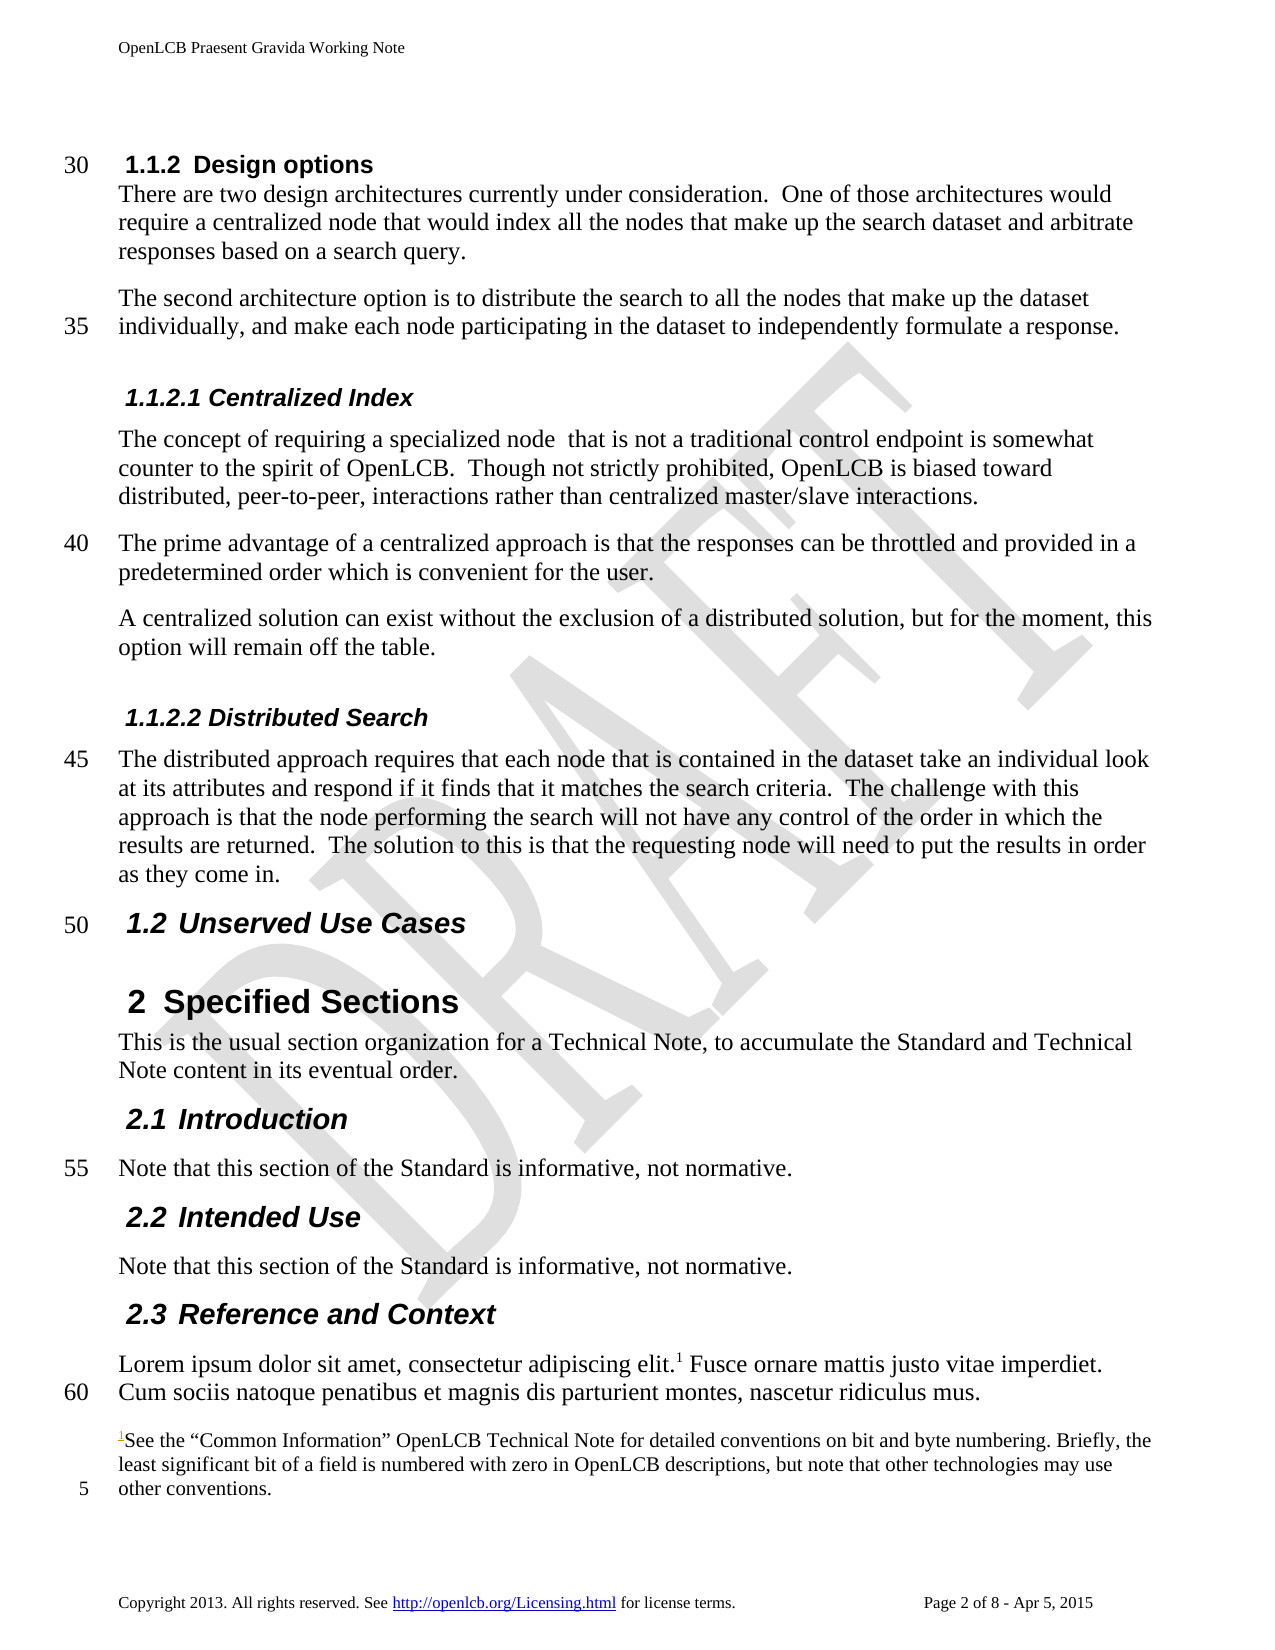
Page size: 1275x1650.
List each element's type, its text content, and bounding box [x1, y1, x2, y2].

text The concept of requiring a specialized node that is not a traditional control endpoint is somewhat counter to the spirit of OpenLCB. Though not strictly prohibited, OpenLCB is biased toward distributed, peer-to-peer, interactions rather than centralized master/slave interactions. [118, 424, 768, 510]
subtitle Design options [118, 150, 1157, 179]
subtitle Introduction [604, 1102, 1157, 1136]
subtitle Introduction [118, 1102, 289, 1136]
text This is the usual section organization for a Technical Note, to accumulate the Standard and Technical Note content in its eventual order. [427, 1027, 547, 1084]
text The prime advantage of a centralized approach is that the responses can be throttled and provided in a predetermined order which is convenient for the user. [118, 528, 660, 585]
text Note that this section of the Standard is informative, not normative. [517, 1153, 1157, 1182]
text Note that this section of the Standard is informative, not normative. [349, 1153, 493, 1182]
text Note that this section of the Standard is informative, not normative. [118, 1153, 335, 1182]
text There are two design architectures currently under consideration. One of those architectures would require a centralized node that would index all the nodes that make up the search dataset and arbitrate responses based on a search query. [118, 179, 1157, 265]
subtitle Specified Sections [376, 982, 484, 1021]
text A centralized solution can exist without the exclusion of a distributed solution, but for the moment, this option will remain off the table. [1007, 603, 1157, 661]
text The concept of requiring a specialized node that is not a traditional control endpoint is somewhat counter to the spirit of OpenLCB. Though not strictly prohibited, OpenLCB is biased toward distributed, peer-to-peer, interactions rather than centralized master/slave interactions. [828, 424, 1157, 510]
subtitle [547, 703, 589, 732]
subtitle Introduction [298, 1102, 475, 1136]
subtitle Specified Sections [118, 982, 205, 1021]
subtitle Unserved Use Cases [118, 906, 402, 939]
subtitle Specified Sections [211, 982, 371, 1021]
text Note that this section of the Standard is informative, not normative. [460, 1251, 1157, 1280]
subtitle Specified Sections [619, 982, 1157, 1021]
subtitle Unserved Use Cases [689, 906, 1157, 939]
text Lorem ipsum dolor sit amet, consectetur adipiscing elit. Fusce ornare mattis justo vitae imperdiet. Cum sociis natoque penatibus et magnis dis parturient montes, nascetur ridiculus mus. [118, 1349, 1157, 1406]
subtitle Unserved Use Cases [539, 906, 690, 939]
subtitle Distributed Search [118, 703, 548, 732]
text The distributed approach requires that each node that is contained in the dataset take an individual look at its attributes and respond if it finds that it matches the search criteria. The challenge with this approach is that the node performing the search will not have any control of the order in which the results are returned. The solution to this is that the requesting node will need to put the results in order as they come in. [662, 744, 1157, 888]
subtitle [602, 703, 792, 732]
text The prime advantage of a centralized approach is that the responses can be throttled and provided in a predetermined order which is convenient for the user. [932, 528, 1157, 585]
text The distributed approach requires that each node that is contained in the dataset take an individual look at its attributes and respond if it finds that it matches the search criteria. The challenge with this approach is that the node performing the search will not have any control of the order in which the results are returned. The solution to this is that the requesting node will need to put the results in order as they come in. [670, 825, 814, 888]
subtitle Introduction [491, 1102, 584, 1136]
subtitle [891, 383, 1157, 411]
text The second architecture option is to distribute the search to all the nodes that make up the dataset individually, and make each node participating in the dataset to independently formulate a response. [118, 283, 1157, 340]
subtitle Unserved Use Cases [412, 906, 515, 939]
subtitle [396, 1200, 492, 1233]
text See the “Common Information” OpenLCB Technical Note for detailed conventions on bit and byte numbering. Briefly, the least significant bit of a field is numbered with zero in OpenLCB descriptions, but note that other technologies may use other conventions. [118, 1428, 1157, 1500]
text The distributed approach requires that each node that is contained in the dataset take an individual look at its attributes and respond if it finds that it matches the search criteria. The challenge with this approach is that the node performing the search will not have any control of the order in which the results are returned. The solution to this is that the requesting node will need to put the results in order as they come in. [576, 744, 701, 856]
text This is the usual section organization for a Technical Note, to accumulate the Standard and Technical Note content in its eventual order. [223, 1027, 436, 1084]
subtitle [507, 1200, 1157, 1233]
subtitle [816, 383, 902, 411]
text Note that this section of the Standard is informative, not normative. [118, 1251, 429, 1280]
subtitle Specified Sections [502, 982, 623, 1021]
subtitle Intended Use [118, 1200, 386, 1233]
text The distributed approach requires that each node that is contained in the dataset take an individual look at its attributes and respond if it finds that it matches the search criteria. The challenge with this approach is that the node performing the search will not have any control of the order in which the results are returned. The solution to this is that the requesting node will need to put the results in order as they come in. [118, 744, 655, 888]
text A centralized solution can exist without the exclusion of a distributed solution, but for the moment, this option will remain off the table. [808, 603, 1022, 661]
text This is the usual section organization for a Technical Note, to accumulate the Standard and Technical Note content in its eventual order. [533, 1027, 1157, 1084]
text A centralized solution can exist without the exclusion of a distributed solution, but for the moment, this option will remain off the table. [706, 603, 818, 661]
subtitle Centralized Index [118, 383, 805, 411]
subtitle [806, 703, 1157, 732]
text The concept of requiring a specialized node that is not a traditional control endpoint is somewhat counter to the spirit of OpenLCB. Though not strictly prohibited, OpenLCB is biased toward distributed, peer-to-peer, interactions rather than centralized master/slave interactions. [757, 432, 871, 510]
text A centralized solution can exist without the exclusion of a distributed solution, but for the moment, this option will remain off the table. [118, 603, 721, 661]
text This is the usual section organization for a Technical Note, to accumulate the Standard and Technical Note content in its eventual order. [118, 1027, 237, 1084]
text The prime advantage of a centralized approach is that the responses can be throttled and provided in a predetermined order which is convenient for the user. [665, 528, 946, 585]
subtitle Reference and Context [118, 1297, 1157, 1331]
